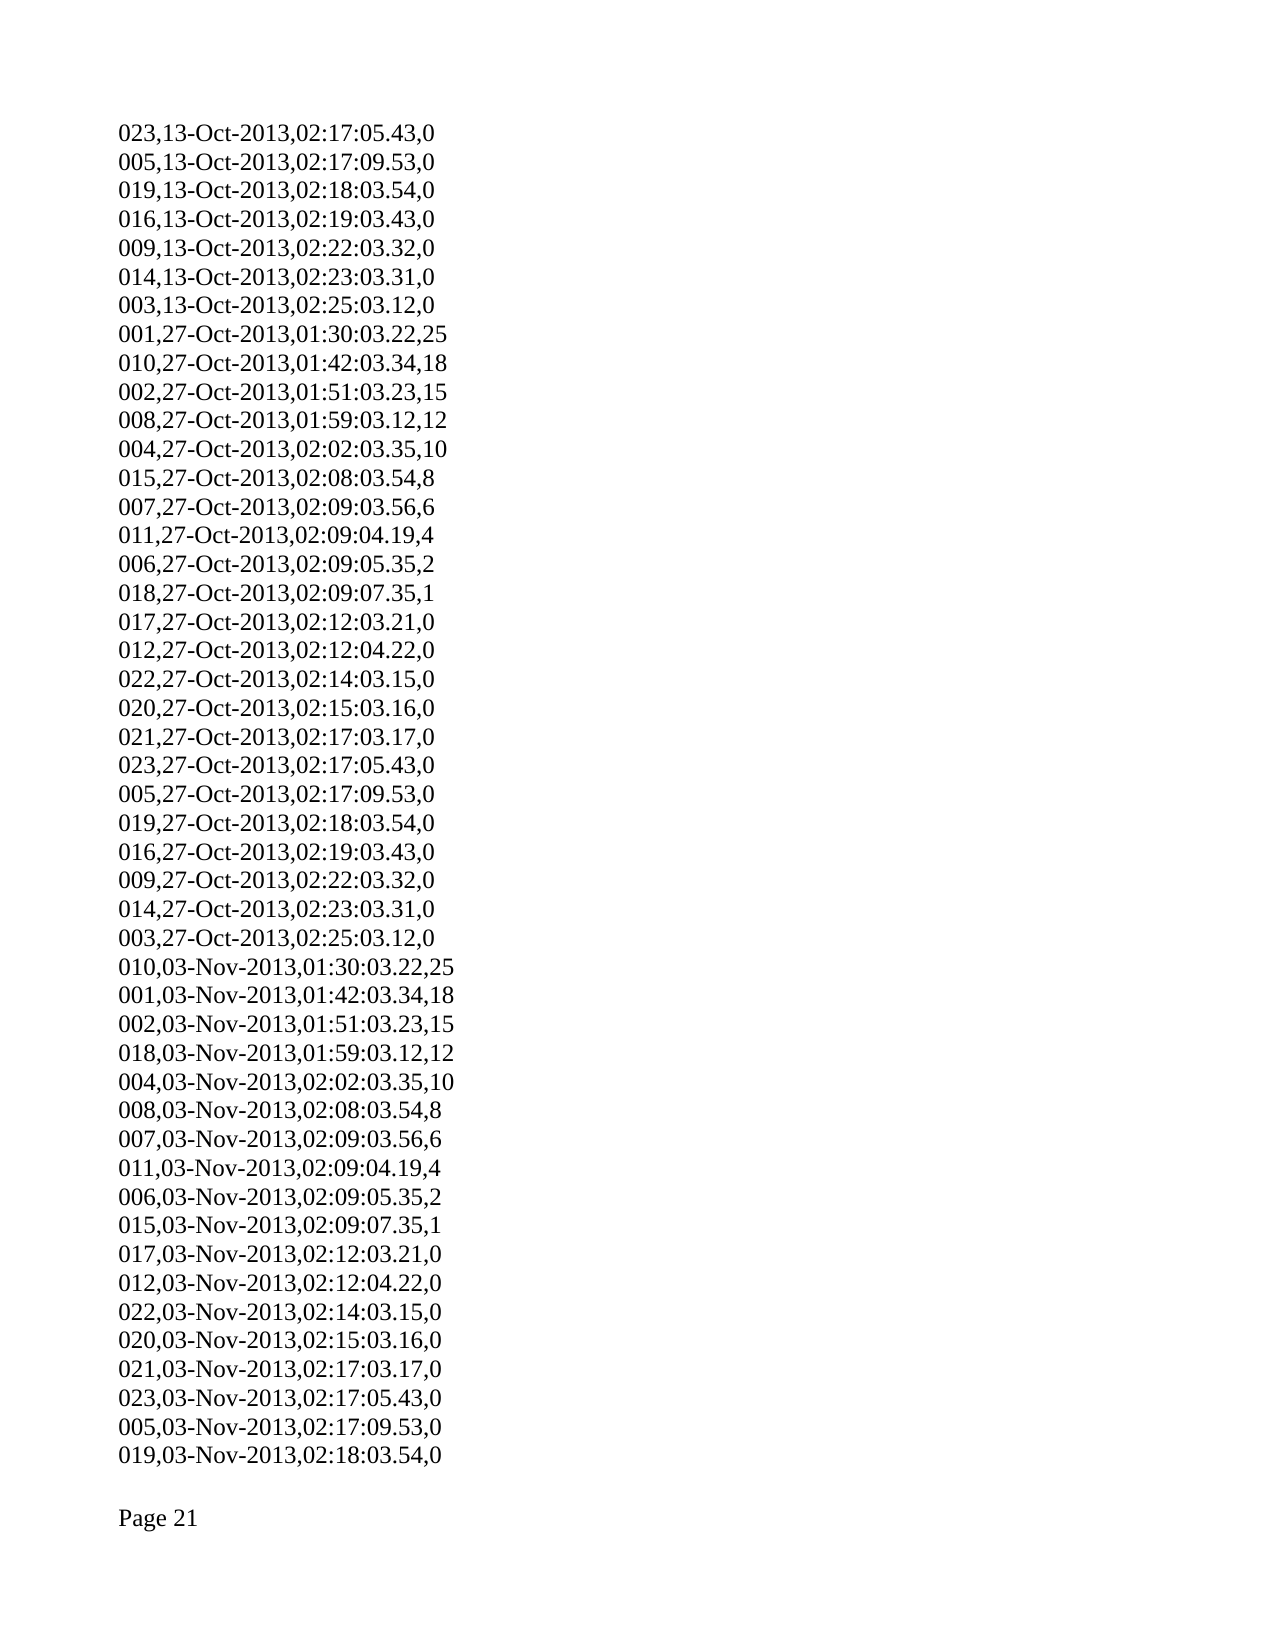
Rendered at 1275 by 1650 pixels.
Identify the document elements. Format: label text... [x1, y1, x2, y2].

text 004,03-Nov-2013,02:02:03.35,10 [118, 1067, 1157, 1096]
text 007,03-Nov-2013,02:09:03.56,6 [118, 1124, 1157, 1153]
text 016,27-Oct-2013,02:19:03.43,0 [118, 837, 1157, 866]
text 001,27-Oct-2013,01:30:03.22,25 [118, 319, 1157, 348]
text 019,03-Nov-2013,02:18:03.54,0 [118, 1441, 1157, 1469]
text 005,27-Oct-2013,02:17:09.53,0 [118, 779, 1157, 808]
text 019,27-Oct-2013,02:18:03.54,0 [118, 808, 1157, 837]
text 001,03-Nov-2013,01:42:03.34,18 [118, 981, 1157, 1009]
text 017,27-Oct-2013,02:12:03.21,0 [118, 607, 1157, 636]
text 023,27-Oct-2013,02:17:05.43,0 [118, 751, 1157, 779]
text 002,03-Nov-2013,01:51:03.23,15 [118, 1009, 1157, 1038]
text 007,27-Oct-2013,02:09:03.56,6 [118, 492, 1157, 521]
text 009,13-Oct-2013,02:22:03.32,0 [118, 233, 1157, 262]
text 023,13-Oct-2013,02:17:05.43,0 [118, 118, 1157, 147]
text 023,03-Nov-2013,02:17:05.43,0 [118, 1383, 1157, 1412]
text 008,27-Oct-2013,01:59:03.12,12 [118, 406, 1157, 434]
text 010,27-Oct-2013,01:42:03.34,18 [118, 348, 1157, 377]
text 016,13-Oct-2013,02:19:03.43,0 [118, 204, 1157, 233]
text 005,13-Oct-2013,02:17:09.53,0 [118, 147, 1157, 176]
text 015,03-Nov-2013,02:09:07.35,1 [118, 1211, 1157, 1239]
text 018,27-Oct-2013,02:09:07.35,1 [118, 578, 1157, 607]
text 022,03-Nov-2013,02:14:03.15,0 [118, 1297, 1157, 1326]
text 005,03-Nov-2013,02:17:09.53,0 [118, 1412, 1157, 1441]
text 022,27-Oct-2013,02:14:03.15,0 [118, 664, 1157, 693]
text 020,27-Oct-2013,02:15:03.16,0 [118, 693, 1157, 722]
text 012,27-Oct-2013,02:12:04.22,0 [118, 636, 1157, 664]
text 006,27-Oct-2013,02:09:05.35,2 [118, 549, 1157, 578]
text 012,03-Nov-2013,02:12:04.22,0 [118, 1268, 1157, 1297]
text 021,03-Nov-2013,02:17:03.17,0 [118, 1354, 1157, 1383]
text 003,27-Oct-2013,02:25:03.12,0 [118, 923, 1157, 952]
text 015,27-Oct-2013,02:08:03.54,8 [118, 463, 1157, 492]
text 003,13-Oct-2013,02:25:03.12,0 [118, 291, 1157, 319]
text 014,13-Oct-2013,02:23:03.31,0 [118, 262, 1157, 291]
text 019,13-Oct-2013,02:18:03.54,0 [118, 176, 1157, 204]
text 014,27-Oct-2013,02:23:03.31,0 [118, 894, 1157, 923]
text 010,03-Nov-2013,01:30:03.22,25 [118, 952, 1157, 981]
text 008,03-Nov-2013,02:08:03.54,8 [118, 1096, 1157, 1124]
text 009,27-Oct-2013,02:22:03.32,0 [118, 866, 1157, 894]
text 002,27-Oct-2013,01:51:03.23,15 [118, 377, 1157, 406]
text 006,03-Nov-2013,02:09:05.35,2 [118, 1182, 1157, 1211]
text 020,03-Nov-2013,02:15:03.16,0 [118, 1326, 1157, 1354]
text 017,03-Nov-2013,02:12:03.21,0 [118, 1239, 1157, 1268]
text 018,03-Nov-2013,01:59:03.12,12 [118, 1038, 1157, 1067]
text 004,27-Oct-2013,02:02:03.35,10 [118, 434, 1157, 463]
text 011,03-Nov-2013,02:09:04.19,4 [118, 1153, 1157, 1182]
text 021,27-Oct-2013,02:17:03.17,0 [118, 722, 1157, 751]
text 011,27-Oct-2013,02:09:04.19,4 [118, 521, 1157, 549]
